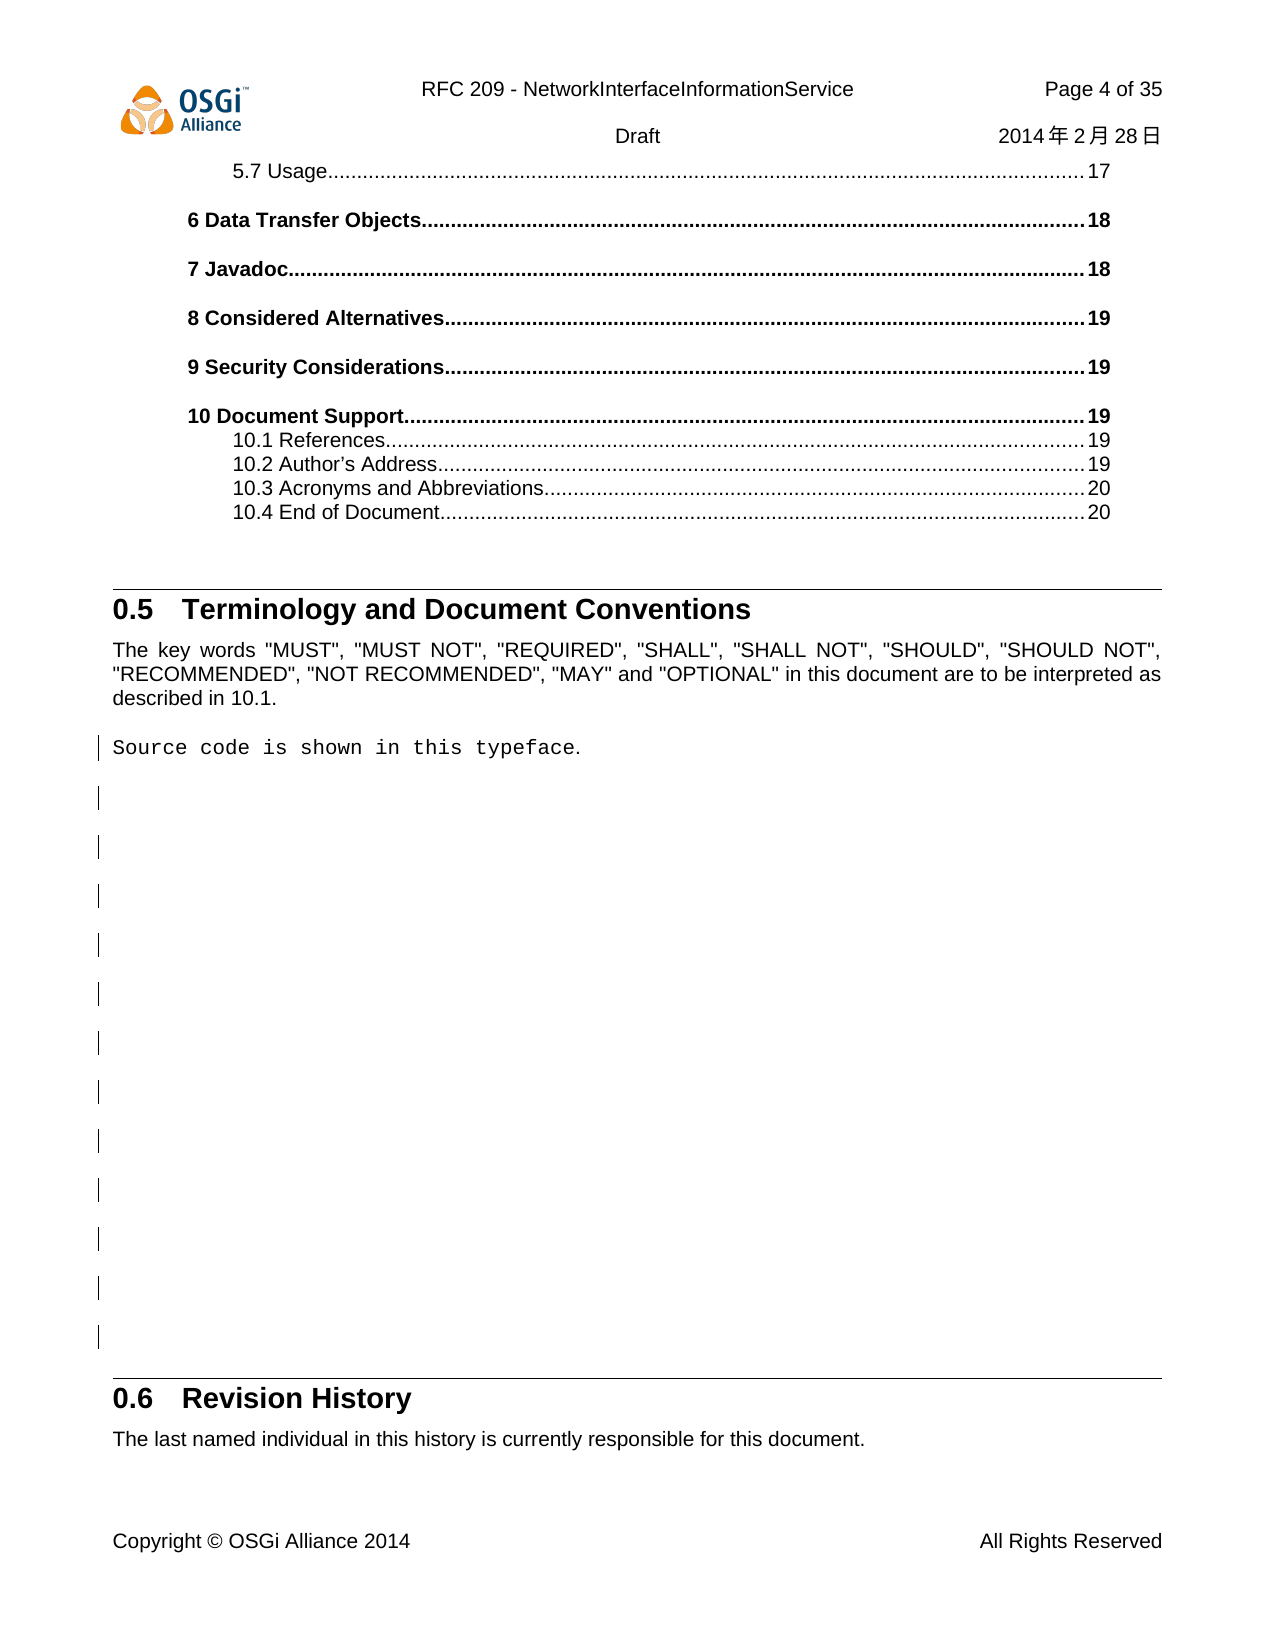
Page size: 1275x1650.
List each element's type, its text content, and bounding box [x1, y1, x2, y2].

text 10.4 End of Document 20 [232, 499, 1162, 523]
text 10 Document Support 19 [187, 404, 1162, 428]
text 9 Security Considerations 19 [187, 355, 1162, 379]
picture [113, 78, 257, 142]
subtitle Terminology and Document Conventions [112, 590, 1162, 626]
text 5.7 Usage 17 [232, 159, 1162, 183]
text 6 Data Transfer Objects 18 [187, 208, 1162, 232]
text 10.2 Author’s Address 19 [232, 452, 1162, 476]
text The key words "MUST", "MUST NOT", "REQUIRED", "SHALL", "SHALL NOT", "SHOULD", "SHOULD NOT", "RECOMMENDED", "NOT RECOMMENDED", "MAY" and "OPTIONAL" in this document are to be interpreted as described in 10.1. [112, 638, 1162, 710]
text 10.3 Acronyms and Abbreviations 20 [232, 476, 1162, 499]
text 10.1 References 19 [232, 428, 1162, 452]
text Source code is shown in this typeface. [112, 735, 1162, 761]
text 7 Javadoc 18 [187, 257, 1162, 281]
text The last named individual in this history is currently responsible for this document. [112, 1427, 1162, 1451]
subtitle Revision History [112, 1379, 1162, 1414]
text 8 Considered Alternatives 19 [187, 306, 1162, 330]
